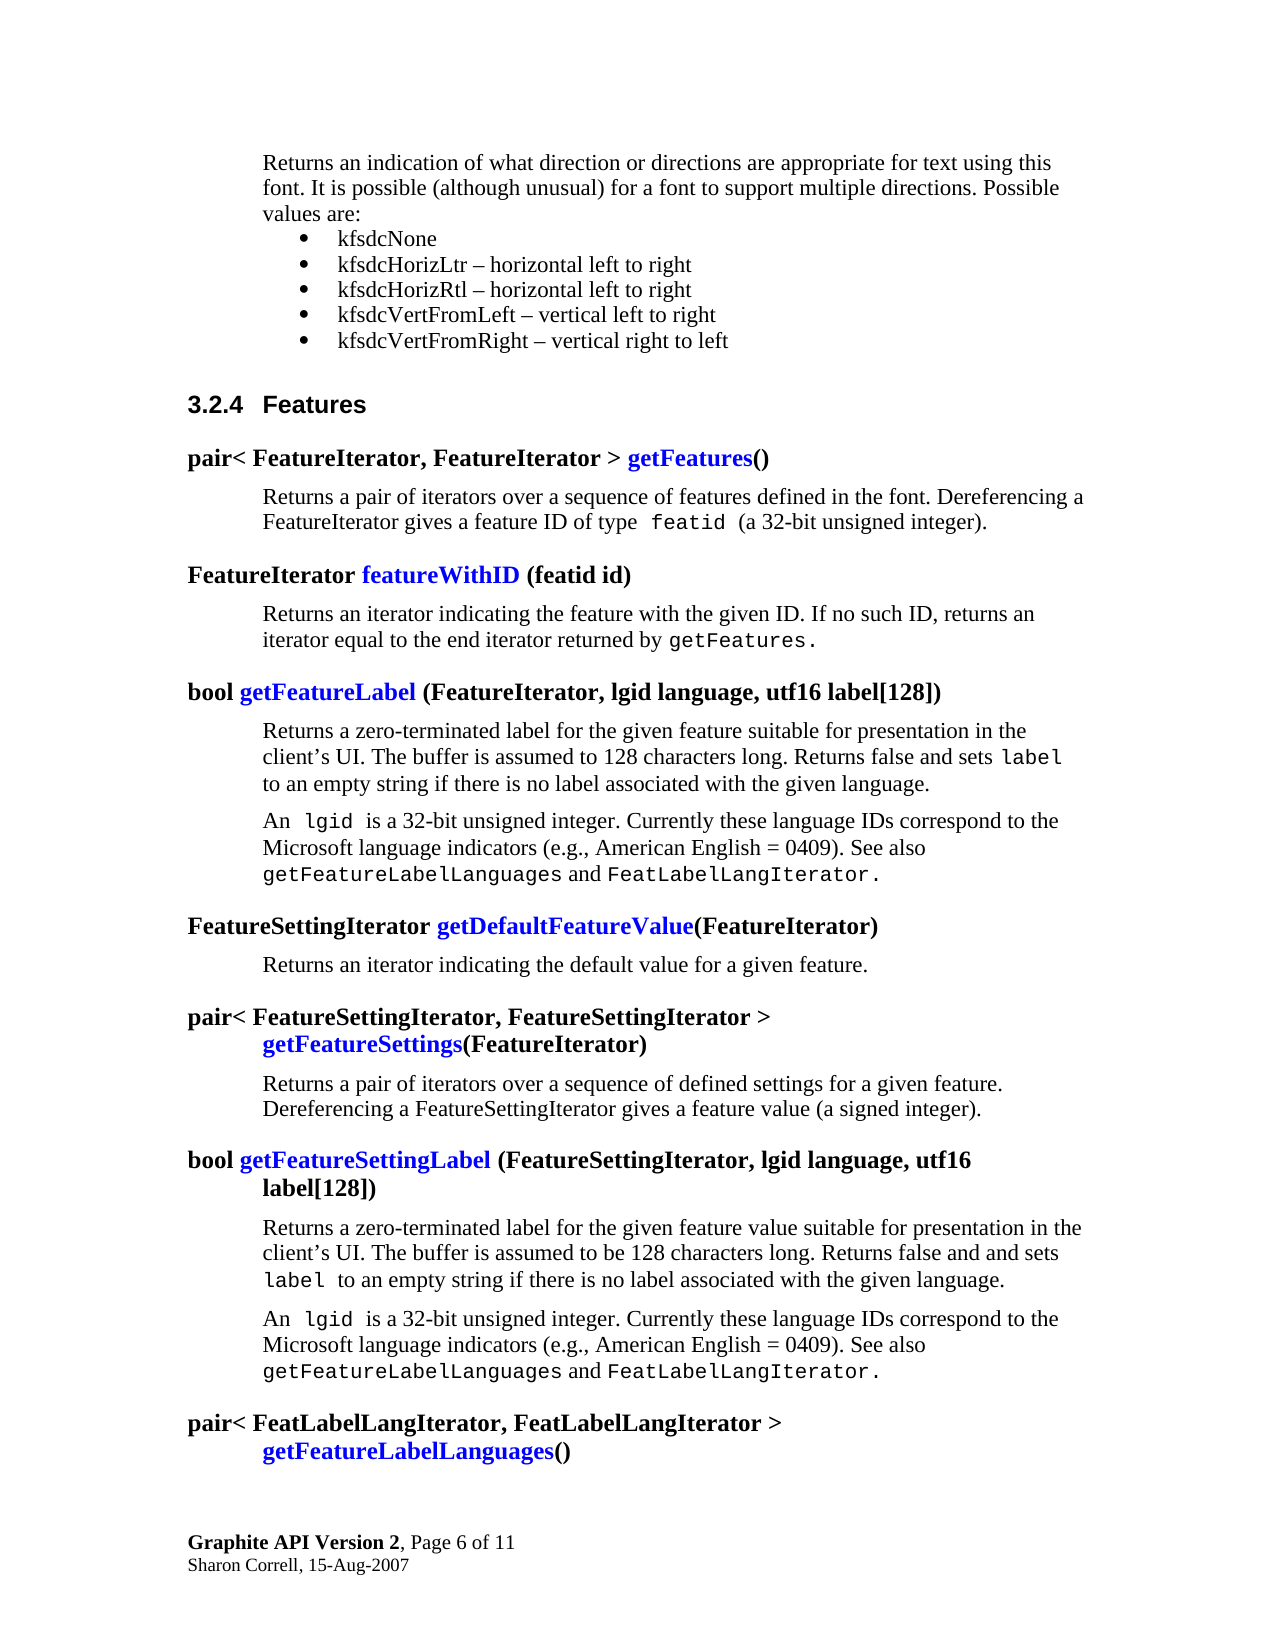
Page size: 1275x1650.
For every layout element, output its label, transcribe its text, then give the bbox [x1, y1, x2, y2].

list kfsdcVertFromRight – vertical right to left [300, 328, 1087, 353]
text bool getFeatureSettingLabel (FeatureSettingIterator, lgid language, utf16 label[128]) [187, 1147, 1087, 1202]
text Returns a pair of iterators over a sequence of features defined in the font. Dereferencing a FeatureIterator gives a feature ID of type featid (a 32-bit unsigned integer). [262, 484, 1087, 536]
text FeatureIterator featureWithID (featid id) [187, 561, 1087, 589]
list kfsdcHorizRtl – horizontal left to right [300, 277, 1087, 302]
text pair< FeatureSettingIterator, FeatureSettingIterator > getFeatureSettings(FeatureIterator) [187, 1003, 1087, 1058]
text An lgid is a 32-bit unsigned integer. Currently these language IDs correspond to the Microsoft language indicators (e.g., American English = 0409). See also getFeatureLabelLanguages and FeatLabelLangIterator. [262, 1306, 1087, 1384]
text Returns an indication of what direction or directions are appropriate for text using this font. It is possible (although unusual) for a font to support multiple directions. Possible values are: [262, 150, 1087, 226]
text Returns an iterator indicating the feature with the given ID. If no such ID, returns an iterator equal to the end iterator returned by getFeatures. [262, 601, 1087, 653]
subtitle Features [187, 391, 1087, 419]
list kfsdcNone [300, 226, 1087, 252]
text pair< FeatureIterator, FeatureIterator > getFeatures() [187, 444, 1087, 471]
text Returns a zero-terminated label for the given feature suitable for presentation in the client’s UI. The buffer is assumed to 128 characters long. Returns false and sets label to an empty string if there is no label associated with the given language. [262, 718, 1087, 796]
text Returns an iterator indicating the default value for a given feature. [262, 952, 1087, 978]
text Returns a zero-terminated label for the given feature value suitable for presentation in the client’s UI. The buffer is assumed to be 128 characters long. Returns false and and sets label to an empty string if there is no label associated with the given language. [262, 1214, 1087, 1293]
list kfsdcHorizLtr – horizontal left to right [300, 252, 1087, 277]
list kfsdcVertFromLeft – vertical left to right [300, 302, 1087, 328]
text An lgid is a 32-bit unsigned integer. Currently these language IDs correspond to the Microsoft language indicators (e.g., American English = 0409). See also getFeatureLabelLanguages and FeatLabelLangIterator. [262, 808, 1087, 887]
text bool getFeatureLabel (FeatureIterator, lgid language, utf16 label[128]) [187, 678, 1087, 706]
text pair< FeatLabelLangIterator, FeatLabelLangIterator > getFeatureLabelLanguages() [187, 1409, 1087, 1465]
text Returns a pair of iterators over a sequence of defined settings for a given feature. Dereferencing a FeatureSettingIterator gives a feature value (a signed integer). [262, 1071, 1087, 1122]
text FeatureSettingIterator getDefaultFeatureValue(FeatureIterator) [187, 912, 1087, 940]
